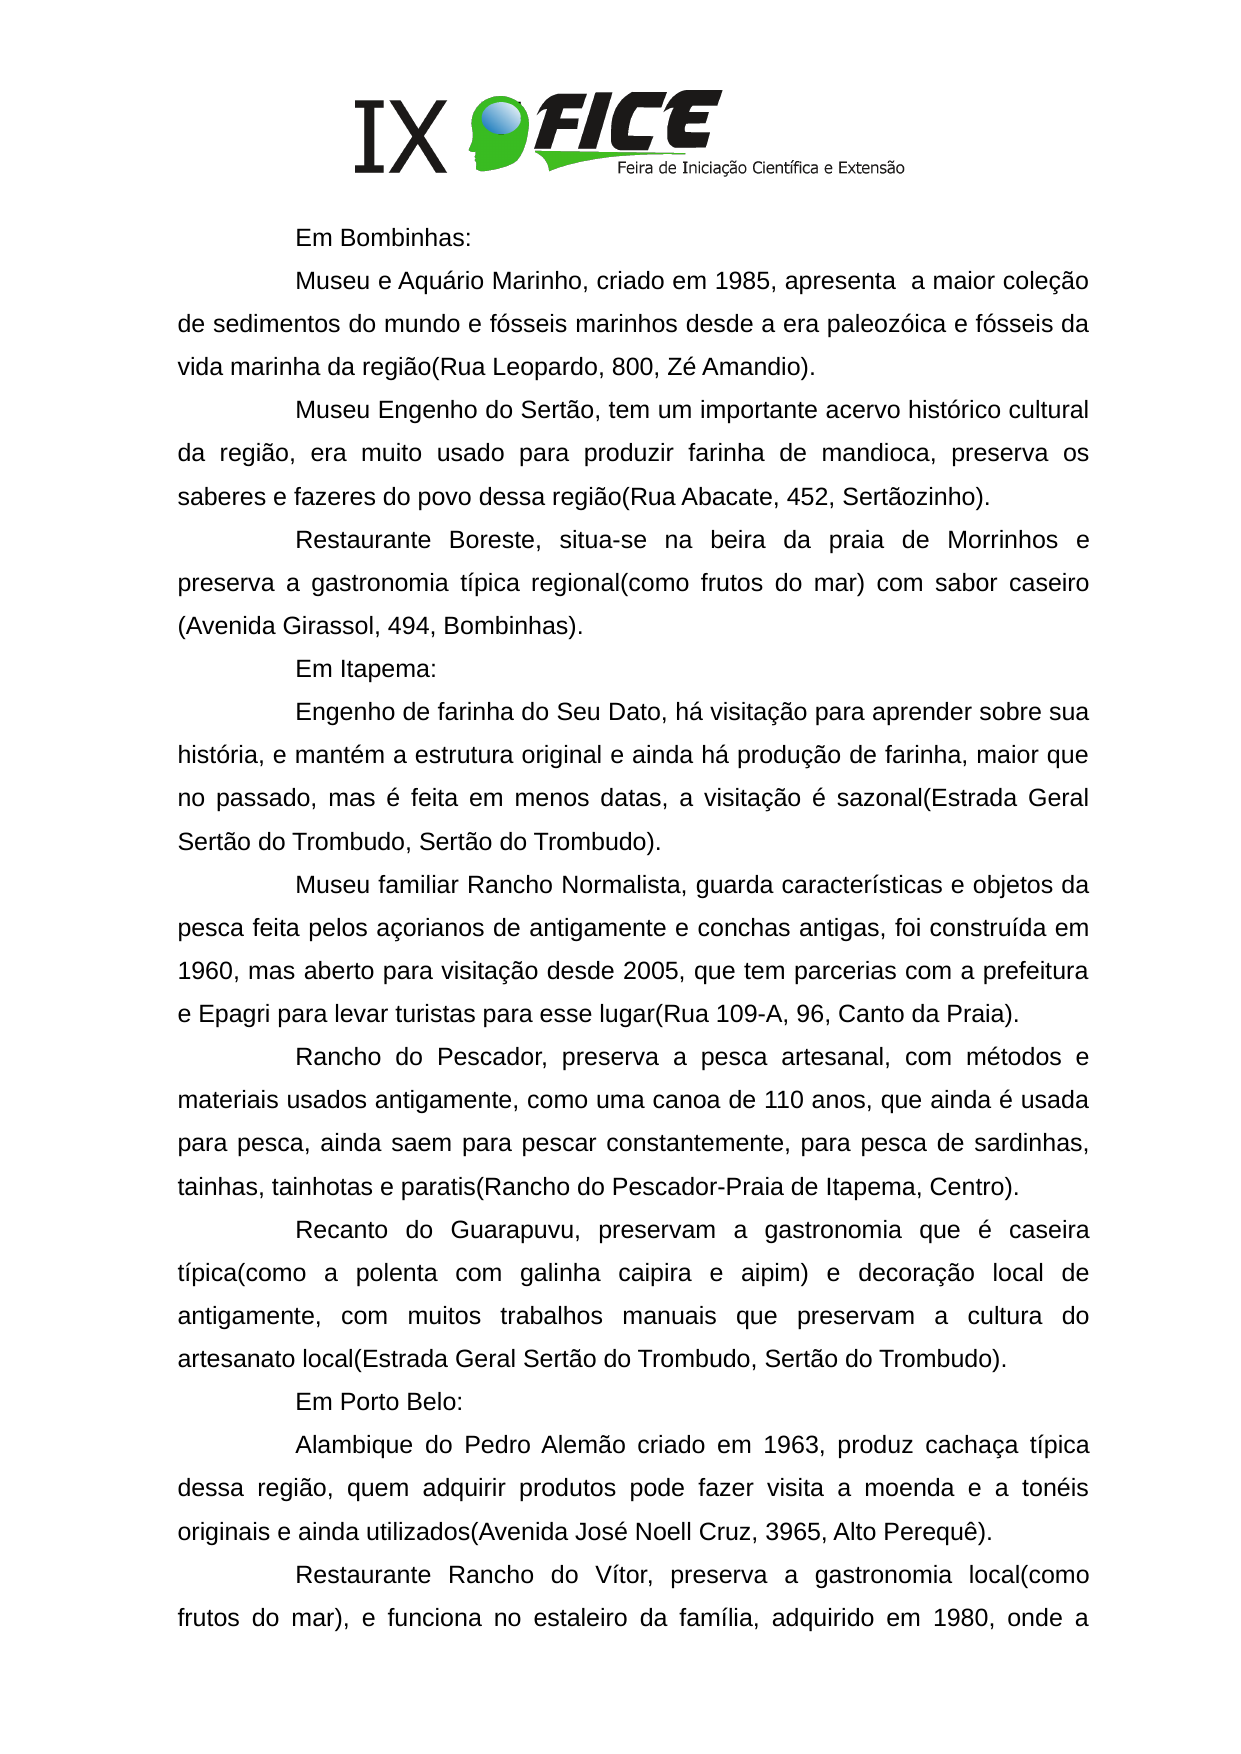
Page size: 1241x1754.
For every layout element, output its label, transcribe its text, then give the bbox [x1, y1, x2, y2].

text Recanto do Guarapuvu, preservam a gastronomia que é caseira típica(como a polenta com galinha caipira e aipim) e decoração local de antigamente, com muitos trabalhos manuais que preservam a cultura do artesanato local(Estrada Geral Sertão do Trombudo, Sertão do Trombudo). [177, 1215, 1091, 1373]
text Alambique do Pedro Alemão criado em 1963, produz cachaça típica dessa região, quem adquirir produtos pode fazer visita a moenda e a tonéis originais e ainda utilizados(Avenida José Noell Cruz, 3965, Alto Perequê). [177, 1430, 1091, 1545]
text Rancho do Pescador, preserva a pesca artesanal, com métodos e materiais usados antigamente, como uma canoa de 110 anos, que ainda é usada para pesca, ainda saem para pescar constantemente, para pesca de sardinhas, tainhas, tainhotas e paratis(Rancho do Pescador-Praia de Itapema, Centro). [177, 1042, 1091, 1200]
text Em Itapema: [177, 654, 1091, 683]
text Restaurante Boreste, situa-se na beira da praia de Morrinhos e preserva a gastronomia típica regional(como frutos do mar) com sabor caseiro (Avenida Girassol, 494, Bombinhas). [177, 525, 1091, 640]
text Restaurante Rancho do Vítor, preserva a gastronomia local(como frutos do mar), e funciona no estaleiro da família, adquirido em 1980, onde a [177, 1560, 1091, 1632]
text Engenho de farinha do Seu Dato, há visitação para aprender sobre sua história, e mantém a estrutura original e ainda há produção de farinha, maior que no passado, mas é feita em menos datas, a visitação é sazonal(Estrada Geral Sertão do Trombudo, Sertão do Trombudo). [177, 697, 1091, 855]
text Em Bombinhas: [177, 223, 1091, 252]
text Em Porto Belo: [177, 1387, 1091, 1416]
text Museu Engenho do Sertão, tem um importante acervo histórico cultural da região, era muito usado para produzir farinha de mandioca, preserva os saberes e fazeres do povo dessa região(Rua Abacate, 452, Sertãozinho). [177, 395, 1091, 510]
text Museu e Aquário Marinho, criado em 1985, apresenta a maior coleção de sedimentos do mundo e fósseis marinhos desde a era paleozóica e fósseis da vida marinha da região(Rua Leopardo, 800, Zé Amandio). [177, 266, 1091, 381]
text Museu familiar Rancho Normalista, guarda características e objetos da pesca feita pelos açorianos de antigamente e conchas antigas, foi construída em 1960, mas aberto para visitação desde 2005, que tem parcerias com a prefeitura e Epagri para levar turistas para esse lugar(Rua 109-A, 96, Canto da Praia). [177, 870, 1091, 1028]
picture [350, 73, 949, 198]
